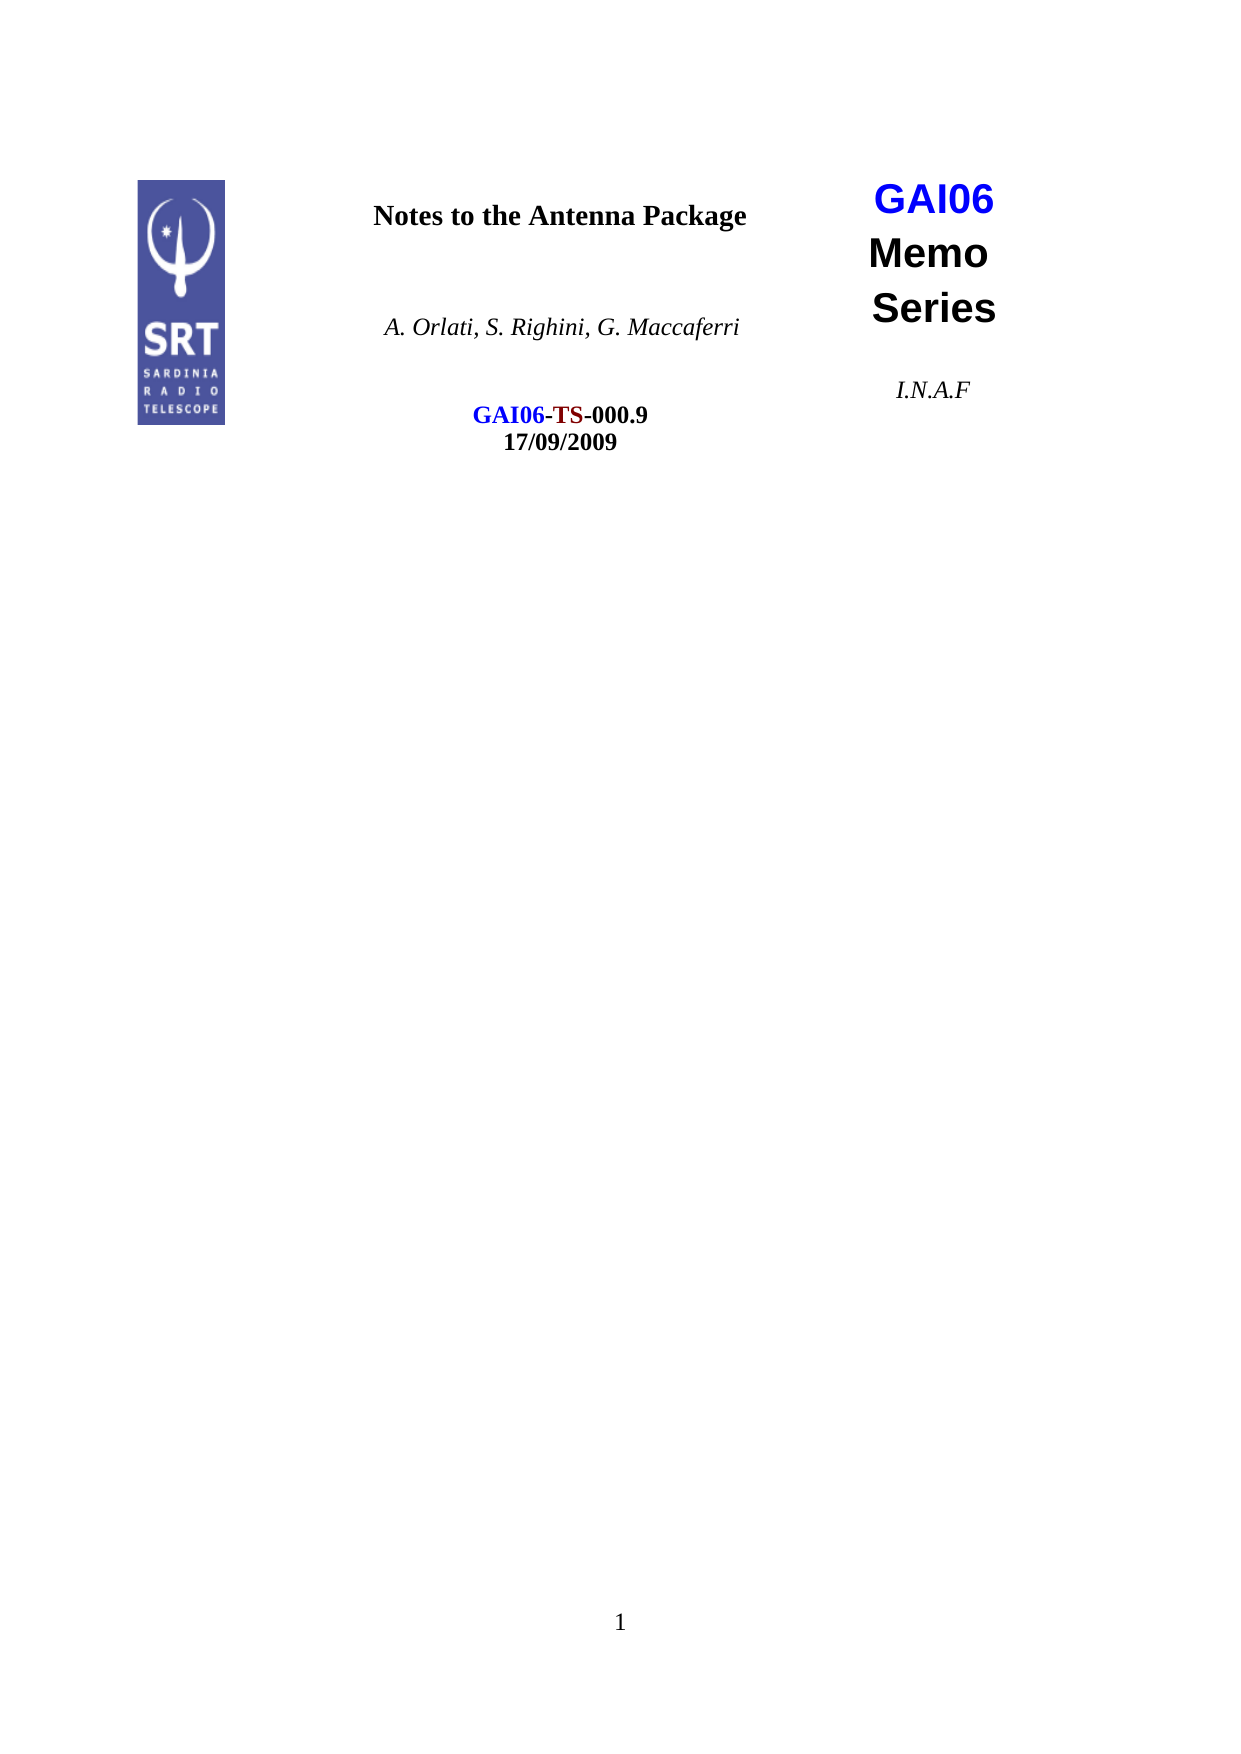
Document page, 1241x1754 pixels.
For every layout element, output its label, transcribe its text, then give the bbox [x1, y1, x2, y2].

table_header [121, 171, 262, 1352]
table_header GAI06 Memo Series I.N.A.F [858, 171, 1011, 1352]
table_cell A. Orlati, S. Righini, G. Maccaferri [262, 313, 858, 401]
table_header Notes to the Antenna Package [262, 171, 858, 313]
table_cell GAI06-TS-000.9 17/09/2009 [262, 401, 858, 1352]
